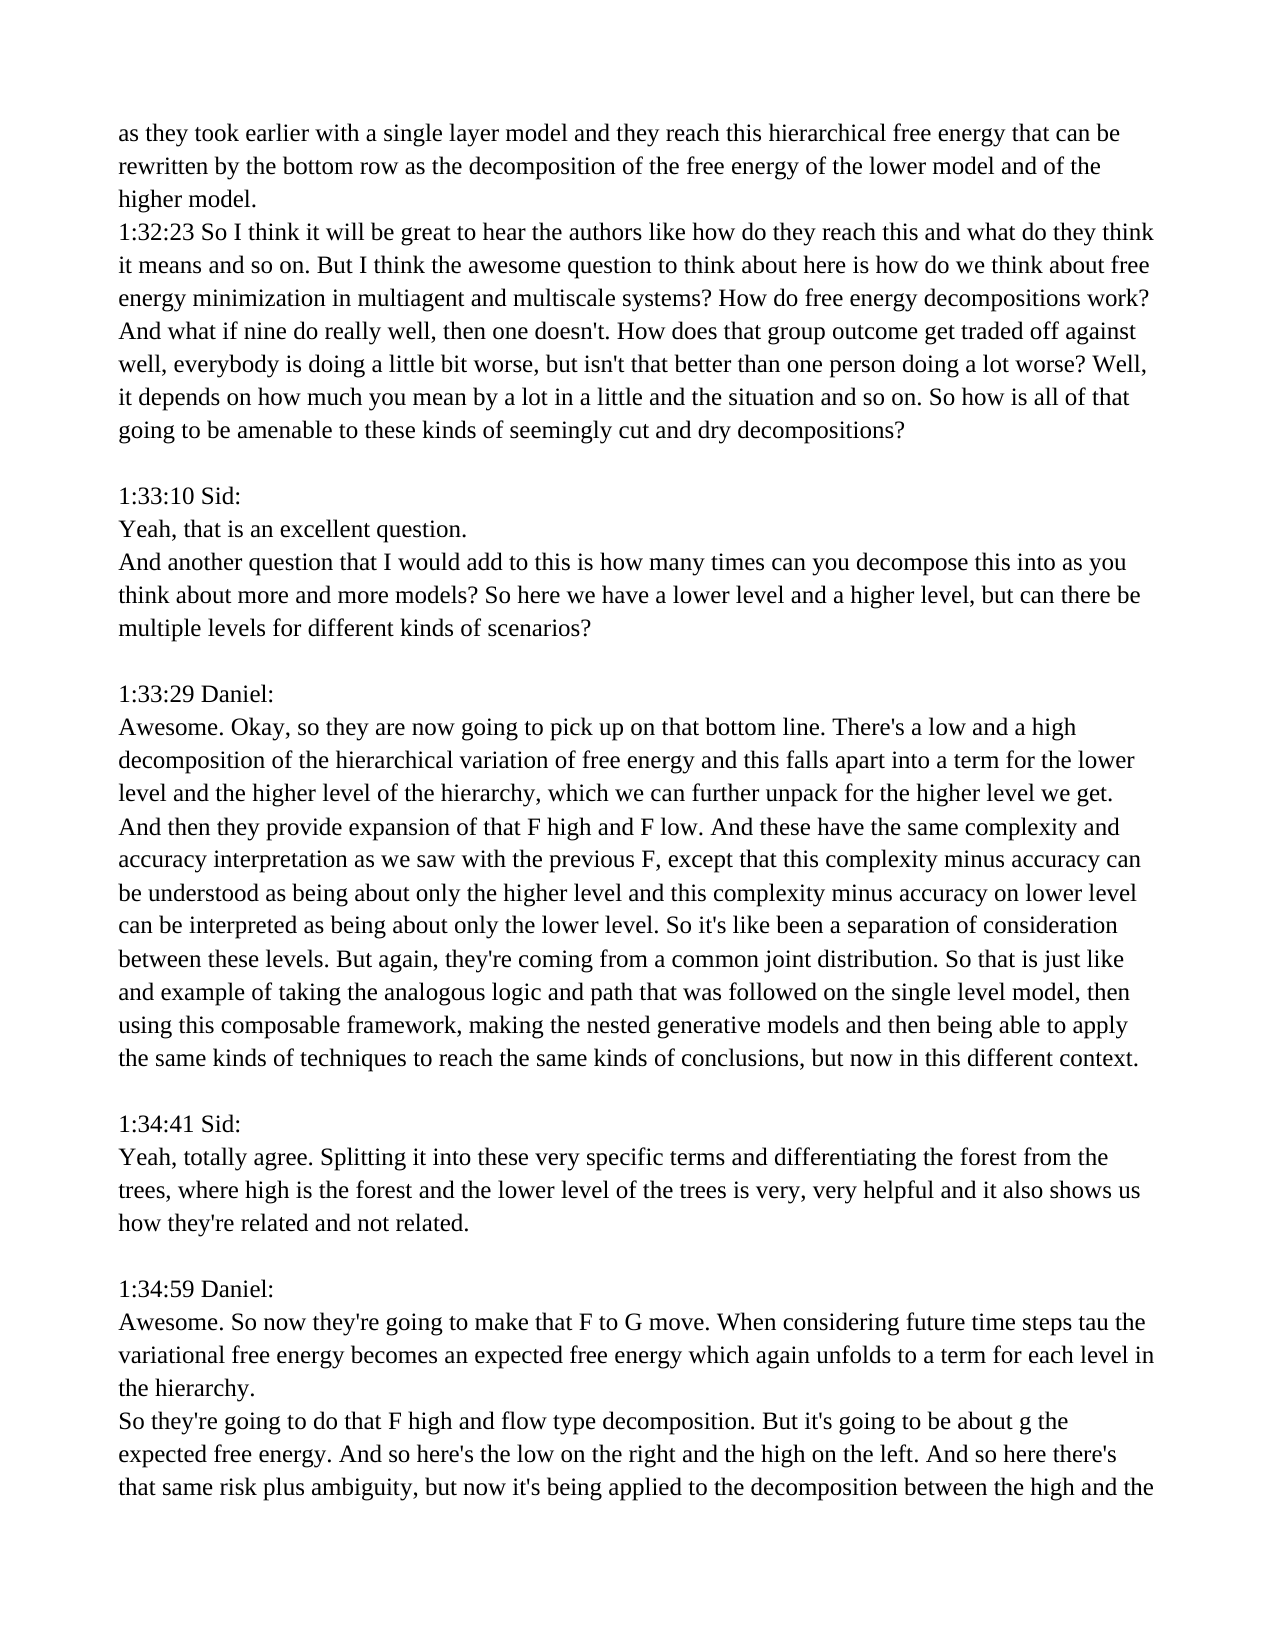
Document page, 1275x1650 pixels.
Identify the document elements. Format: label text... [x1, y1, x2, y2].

text So they're going to do that F high and flow type decomposition. But it's going to be about g the expected free energy. And so here's the low on the right and the high on the left. And so here there's that same risk plus ambiguity, but now it's being applied to the decomposition between the high and the [118, 1406, 1157, 1501]
text Yeah, totally agree. Splitting it into these very specific terms and differentiating the forest from the trees, where high is the forest and the lower level of the trees is very, very helpful and it also shows us how they're related and not related. [118, 1142, 1157, 1237]
text Awesome. So now they're going to make that F to G move. When considering future time steps tau the variational free energy becomes an expected free energy which again unfolds to a term for each level in the hierarchy. [118, 1307, 1157, 1402]
text 1:33:29 Daniel: [118, 679, 1157, 708]
text Awesome. Okay, so they are now going to pick up on that bottom line. There's a low and a high decomposition of the hierarchical variation of free energy and this falls apart into a term for the lower level and the higher level of the hierarchy, which we can further unpack for the higher level we get. [118, 712, 1157, 807]
text 1:32:23 So I think it will be great to hear the authors like how do they reach this and what do they think it means and so on. But I think the awesome question to think about here is how do we think about free energy minimization in multiagent and multiscale systems? How do free energy decompositions work? [118, 217, 1157, 312]
text as they took earlier with a single layer model and they reach this hierarchical free energy that can be rewritten by the bottom row as the decomposition of the free energy of the lower model and of the higher model. [118, 118, 1157, 213]
text And another question that I would add to this is how many times can you decompose this into as you think about more and more models? So here we have a lower level and a higher level, but can there be multiple levels for different kinds of scenarios? [118, 547, 1157, 642]
text Yeah, that is an excellent question. [118, 514, 1157, 543]
text 1:34:59 Daniel: [118, 1274, 1157, 1303]
text 1:34:41 Sid: [118, 1109, 1157, 1137]
text And then they provide expansion of that F high and F low. And these have the same complexity and accuracy interpretation as we saw with the previous F, except that this complexity minus accuracy can be understood as being about only the higher level and this complexity minus accuracy on lower level can be interpreted as being about only the lower level. So it's like been a separation of consideration between these levels. But again, they're coming from a common joint distribution. So that is just like and example of taking the analogous logic and path that was followed on the single level model, then using this composable framework, making the nested generative models and then being able to apply the same kinds of techniques to reach the same kinds of conclusions, but now in this different context. [118, 812, 1157, 1071]
text And what if nine do really well, then one doesn't. How does that group outcome get traded off against well, everybody is doing a little bit worse, but isn't that better than one person doing a lot worse? Well, it depends on how much you mean by a lot in a little and the situation and so on. So how is all of that going to be amenable to these kinds of seemingly cut and dry decompositions? [118, 316, 1157, 444]
text 1:33:10 Sid: [118, 481, 1157, 510]
